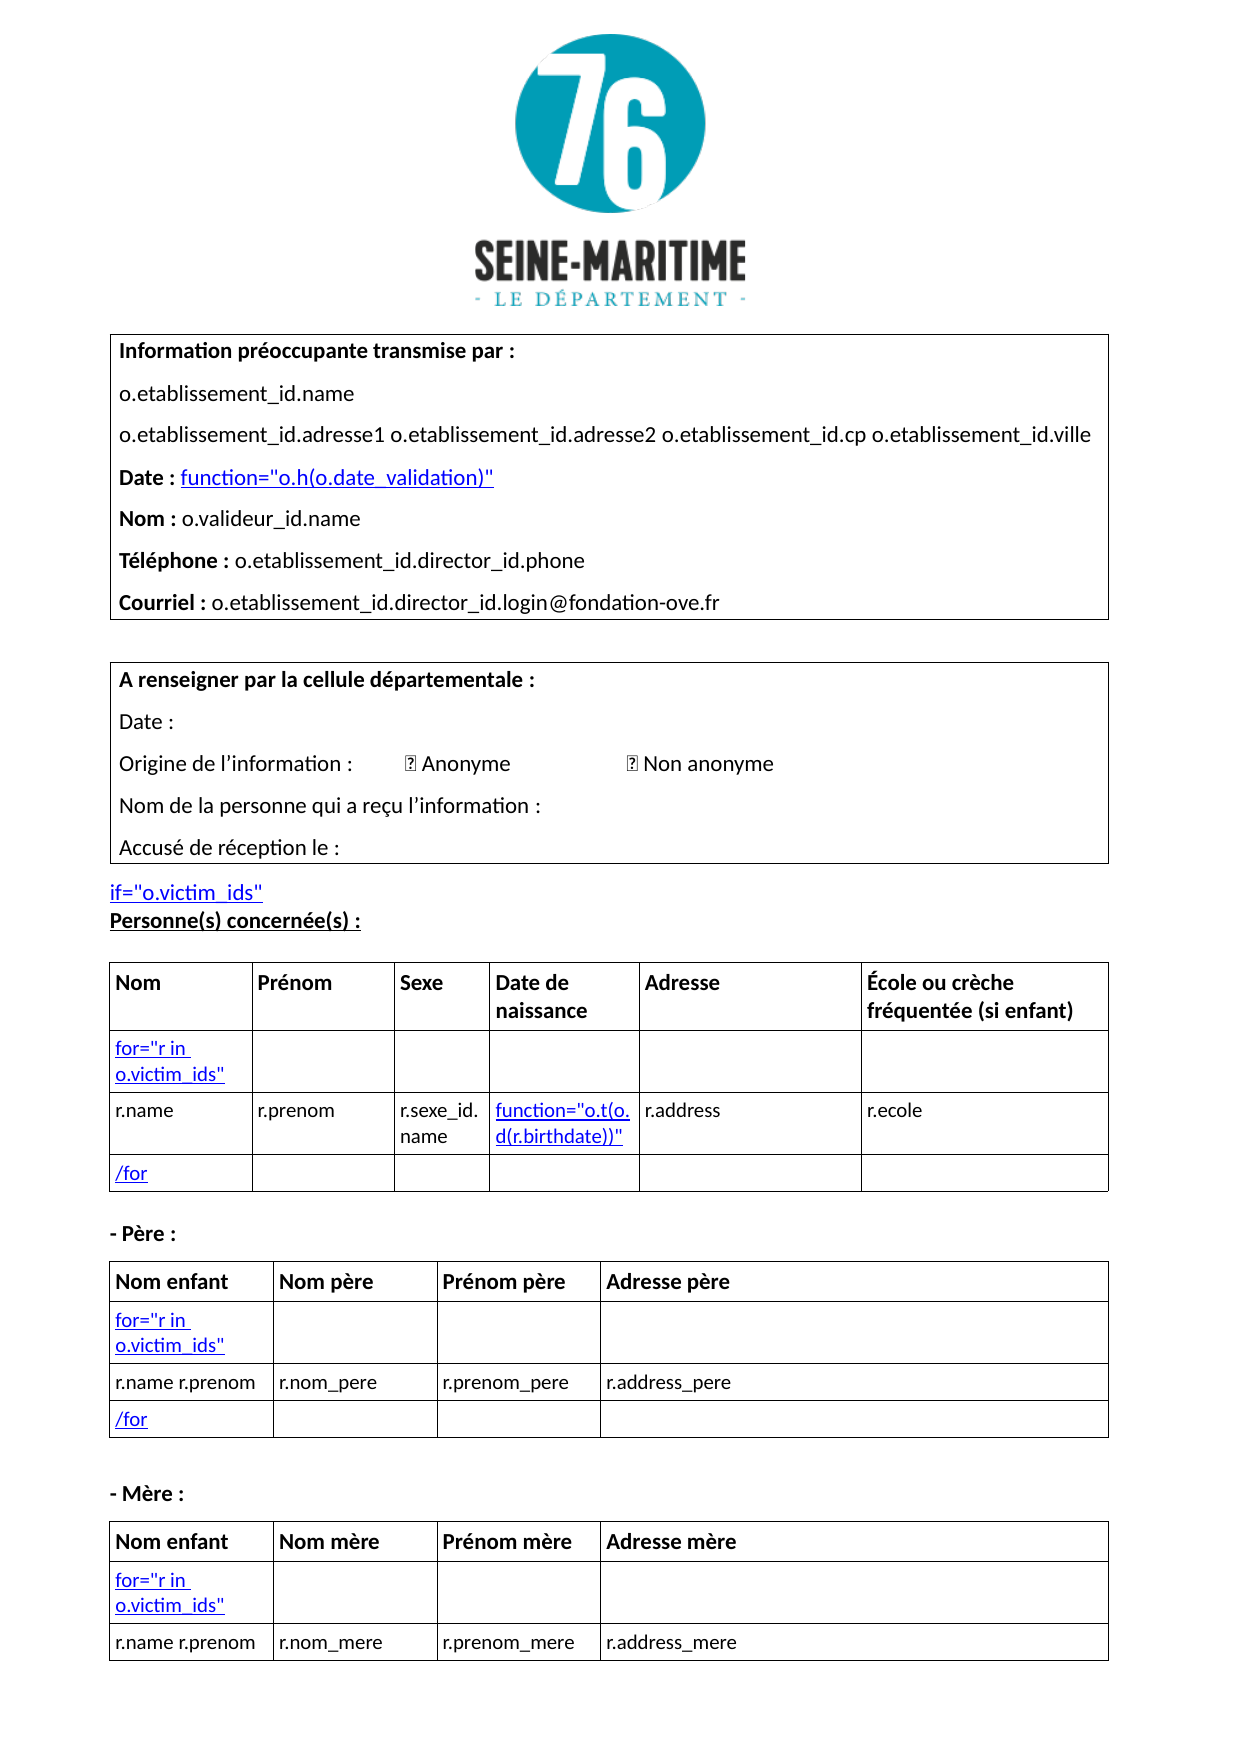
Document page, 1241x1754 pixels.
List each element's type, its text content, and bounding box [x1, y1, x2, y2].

table_cell [274, 1401, 437, 1437]
table_header Adresse père [601, 1262, 1108, 1301]
table_cell [438, 1562, 600, 1623]
table_cell [438, 1401, 600, 1437]
table_cell r.name r.prenom [110, 1624, 273, 1660]
table_cell [490, 1155, 639, 1191]
table_cell [253, 1155, 394, 1191]
text A renseigner par la cellule départementale : [111, 663, 1108, 693]
table_header Prénom père [438, 1262, 600, 1301]
table_cell [438, 1302, 600, 1363]
table_cell r.sexe_id.name [395, 1093, 489, 1154]
table_cell [601, 1401, 1108, 1437]
text Date : function="o.h(o.date_validation)" [111, 459, 1108, 491]
table_cell for="r in o.victim_ids" [110, 1031, 252, 1092]
table_cell [490, 1031, 639, 1092]
table_cell [253, 1031, 394, 1092]
text Téléphone : o.etablissement_id.director_id.phone [111, 543, 1108, 574]
table_cell r.nom_pere [274, 1364, 437, 1400]
table_header Nom père [274, 1262, 437, 1301]
table_header Nom mère [274, 1522, 437, 1561]
text - Père : [109, 1219, 1109, 1247]
table_header Adresse mère [601, 1522, 1108, 1561]
text Date : [111, 704, 1108, 735]
text Accusé de réception le : [111, 829, 1108, 863]
table_cell r.nom_mere [274, 1624, 437, 1660]
text Nom : o.valideur_id.name [111, 501, 1108, 533]
table_cell for="r in o.victim_ids" [110, 1562, 273, 1623]
table_cell [862, 1155, 1108, 1191]
table_cell r.prenom_pere [438, 1364, 600, 1400]
table_cell [274, 1302, 437, 1363]
text o.etablissement_id.name [111, 376, 1108, 407]
table_cell /for [110, 1401, 273, 1437]
text Personne(s) concernée(s) : [109, 906, 1109, 934]
table_cell function="o.t(o.d(r.birthdate))" [490, 1093, 639, 1154]
table_cell for="r in o.victim_ids" [110, 1302, 273, 1363]
table_cell r.name r.prenom [110, 1364, 273, 1400]
table_header Nom enfant [110, 1522, 273, 1561]
table_cell r.name [110, 1093, 252, 1154]
table_header École ou crèche fréquentée (si enfant) [862, 963, 1108, 1029]
table_header Prénom [253, 963, 394, 1029]
text - Mère : [109, 1479, 1109, 1507]
table_header Date de naissance [490, 963, 639, 1029]
text Origine de l’information :  Anonyme  Non anonyme [111, 746, 1108, 777]
table_cell [601, 1302, 1108, 1363]
table_cell [640, 1155, 861, 1191]
table_header Prénom mère [438, 1522, 600, 1561]
text Information préoccupante transmise par : [111, 335, 1108, 365]
table_cell [862, 1031, 1108, 1092]
table_cell /for [110, 1155, 252, 1191]
table_cell [395, 1155, 489, 1191]
table_cell r.address [640, 1093, 861, 1154]
table_cell [395, 1031, 489, 1092]
table_cell [640, 1031, 861, 1092]
picture [475, 34, 746, 306]
text if="o.victim_ids" [109, 878, 1109, 906]
table_cell r.address_pere [601, 1364, 1108, 1400]
text Courriel : o.etablissement_id.director_id.login@fondation-ove.fr [111, 585, 1108, 619]
table_cell r.prenom [253, 1093, 394, 1154]
text Nom de la personne qui a reçu l’information : [111, 788, 1108, 819]
table_header Nom enfant [110, 1262, 273, 1301]
table_header Adresse [640, 963, 861, 1029]
table_header Nom [110, 963, 252, 1029]
text o.etablissement_id.adresse1 o.etablissement_id.adresse2 o.etablissement_id.cp o.etablissement_id.ville [111, 417, 1108, 449]
table_cell r.address_mere [601, 1624, 1108, 1660]
table_cell [601, 1562, 1108, 1623]
table_header Sexe [395, 963, 489, 1029]
table_cell [274, 1562, 437, 1623]
table_cell r.prenom_mere [438, 1624, 600, 1660]
table_cell r.ecole [862, 1093, 1108, 1154]
